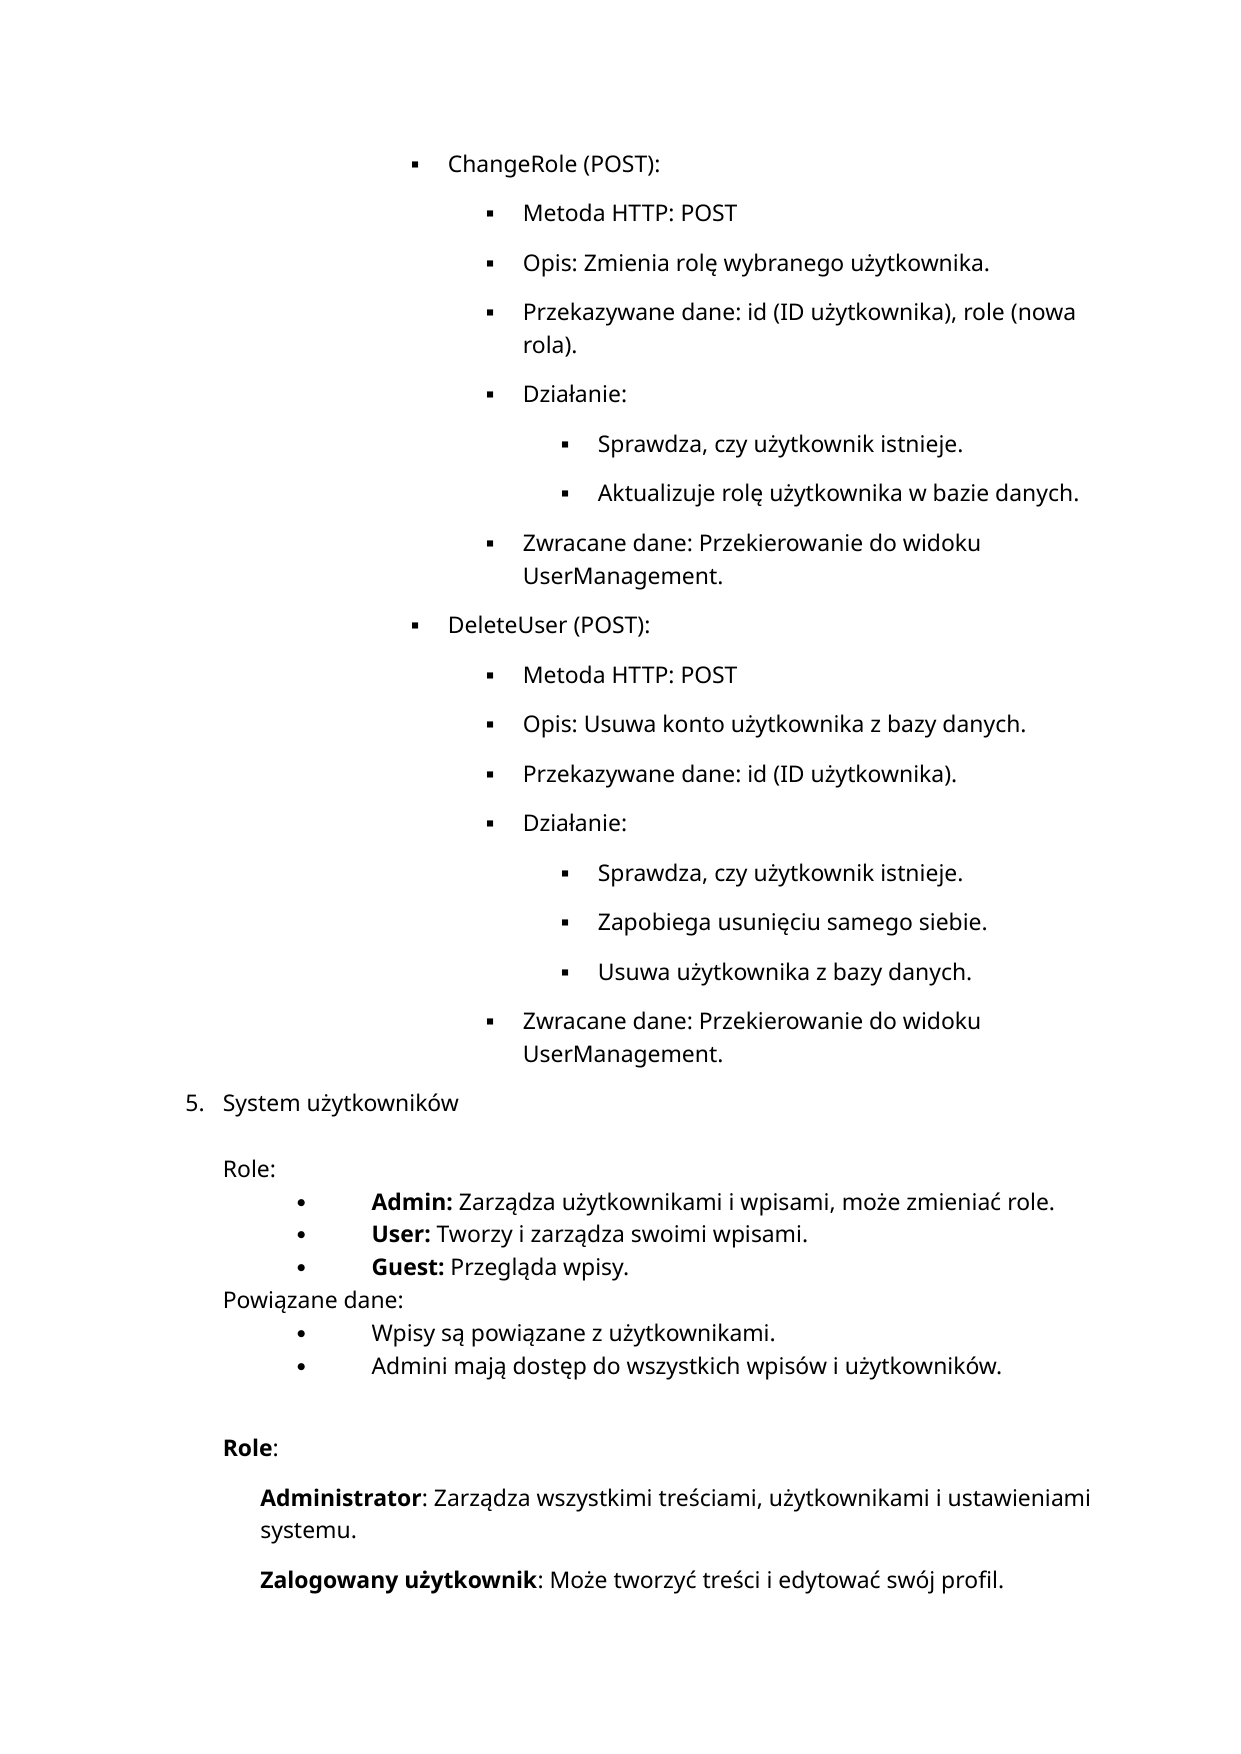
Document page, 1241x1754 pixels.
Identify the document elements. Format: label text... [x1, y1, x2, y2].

list Metoda HTTP: POST [485, 197, 1093, 228]
list Opis: Usuwa konto użytkownika z bazy danych. [485, 708, 1093, 739]
list Przekazywane dane: id (ID użytkownika). [485, 757, 1093, 789]
list Guest: Przegląda wpisy. [298, 1251, 1093, 1282]
list Aktualizuje rolę użytkownika w bazie danych. [560, 477, 1093, 508]
list Powiązane dane: [223, 1284, 1093, 1315]
list Wpisy są powiązane z użytkownikami. [298, 1317, 1093, 1348]
list Role: [223, 1153, 1093, 1184]
list ChangeRole (POST): [410, 148, 1093, 179]
text Role: [223, 1432, 1093, 1463]
list Usuwa użytkownika z bazy danych. [560, 955, 1093, 987]
list DeleteUser (POST): [410, 609, 1093, 640]
list Admin: Zarządza użytkownikami i wpisami, może zmieniać role. [298, 1186, 1093, 1217]
text Zalogowany użytkownik: Może tworzyć treści i edytować swój profil. [260, 1564, 1093, 1595]
list Zapobiega usunięciu samego siebie. [560, 906, 1093, 937]
list Zwracane dane: Przekierowanie do widoku UserManagement. [485, 527, 1093, 591]
text Administrator: Zarządza wszystkimi treściami, użytkownikami i ustawieniami systemu. [260, 1481, 1093, 1546]
list Zwracane dane: Przekierowanie do widoku UserManagement. [485, 1005, 1093, 1069]
list Sprawdza, czy użytkownik istnieje. [560, 428, 1093, 459]
list Działanie: [485, 378, 1093, 409]
list User: Tworzy i zarządza swoimi wpisami. [298, 1218, 1093, 1250]
list Opis: Zmienia rolę wybranego użytkownika. [485, 247, 1093, 278]
list Metoda HTTP: POST [485, 658, 1093, 690]
list Przekazywane dane: id (ID użytkownika), role (nowa rola). [485, 296, 1093, 360]
list Działanie: [485, 807, 1093, 838]
list Admini mają dostęp do wszystkich wpisów i użytkowników. [298, 1350, 1093, 1381]
list Sprawdza, czy użytkownik istnieje. [560, 856, 1093, 888]
list System użytkowników [185, 1087, 1093, 1118]
